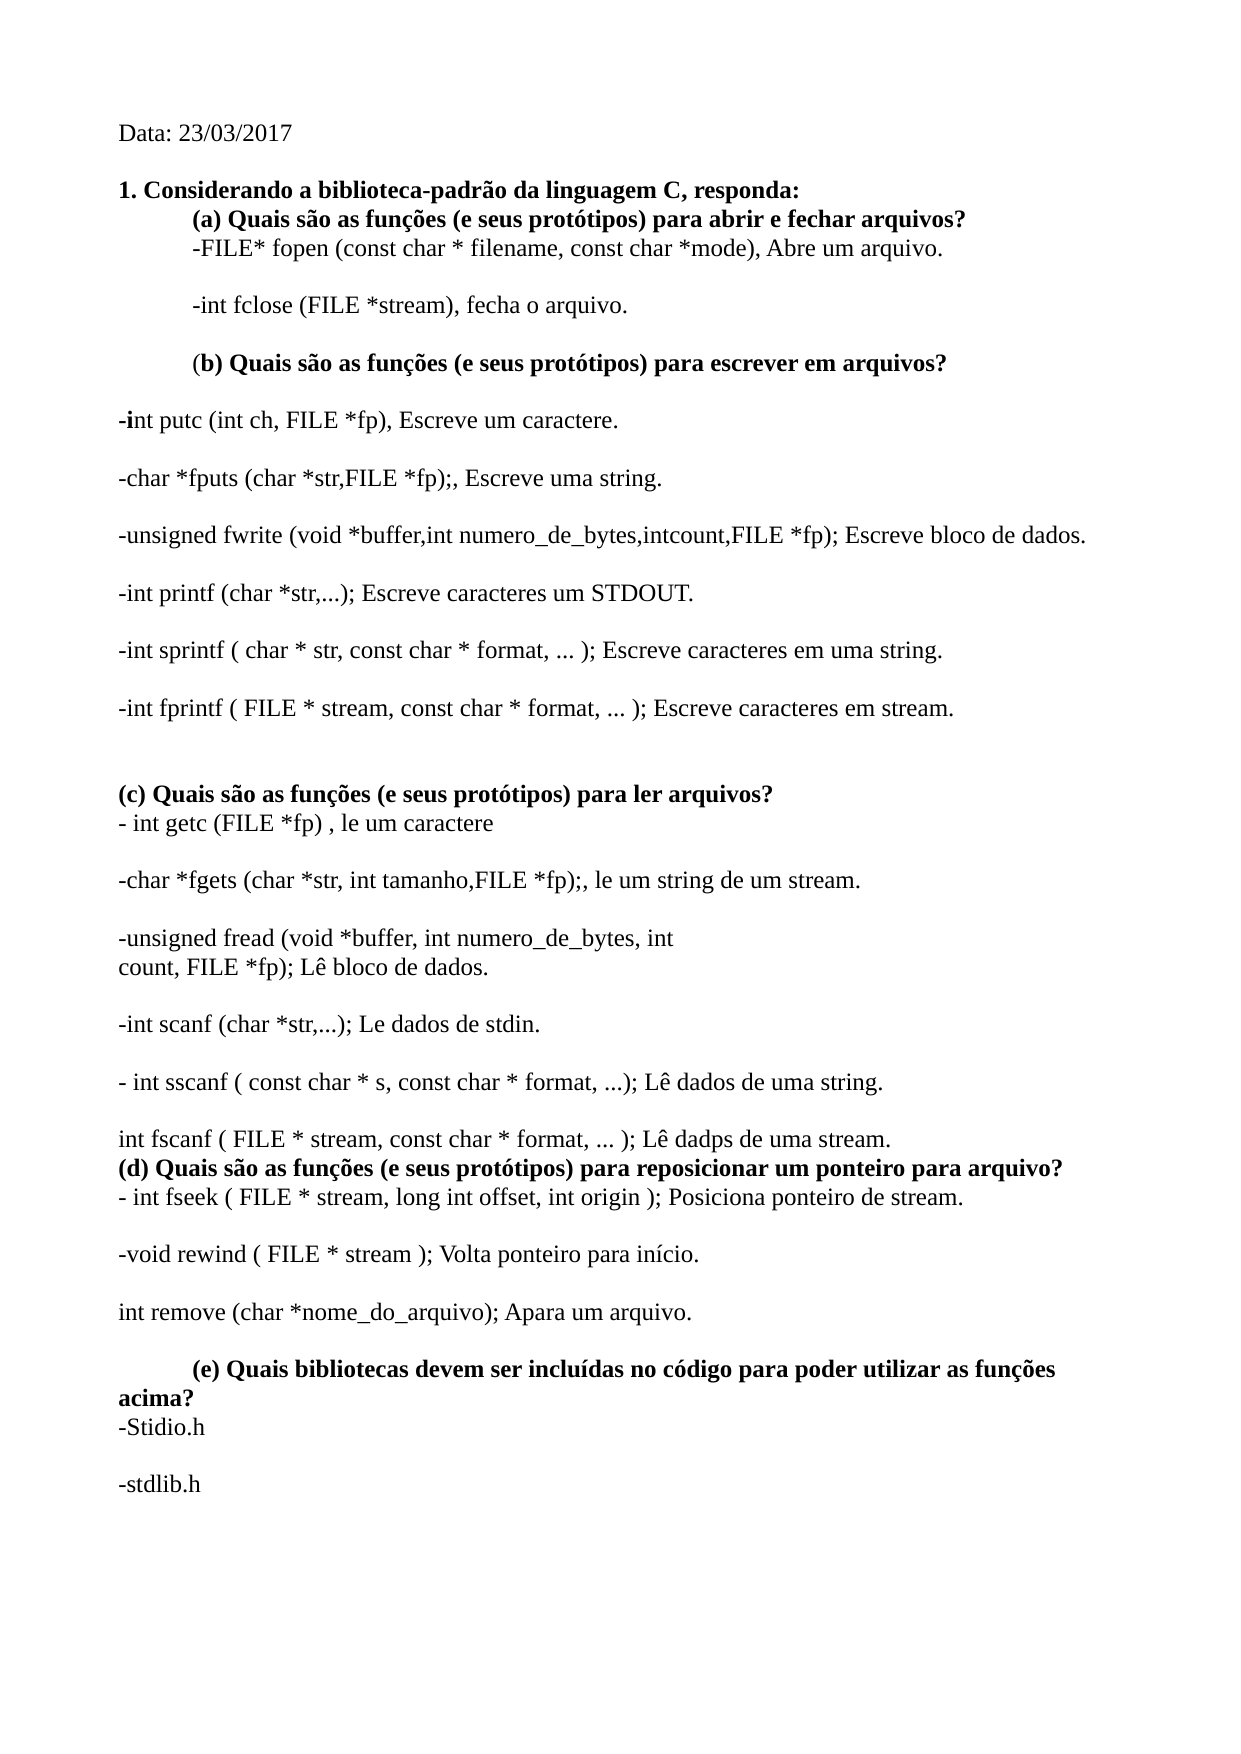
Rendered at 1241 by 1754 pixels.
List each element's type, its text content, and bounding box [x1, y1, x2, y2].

text (e) Quais bibliotecas devem ser incluídas no código para poder utilizar as funções acima? [118, 1354, 1122, 1412]
text - int getc (FILE *fp) , le um caractere [118, 808, 1122, 837]
text count, FILE *fp); Lê bloco de dados. [118, 952, 1122, 981]
text -unsigned fwrite (void *buffer,int numero_de_bytes,intcount,FILE *fp); Escreve bloco de dados. [118, 521, 1122, 549]
text Data: 23/03/2017 [118, 118, 1122, 147]
text -char *fputs (char *str,FILE *fp);, Escreve uma string. [118, 463, 1122, 492]
text (a) Quais são as funções (e seus protótipos) para abrir e fechar arquivos? [118, 204, 1122, 233]
text int fscanf ( FILE * stream, const char * format, ... ); Lê dadps de uma stream. [118, 1124, 1122, 1153]
text -void rewind ( FILE * stream ); Volta ponteiro para início. [118, 1239, 1122, 1268]
text 1. Considerando a biblioteca-padrão da linguagem C, responda: [118, 176, 1122, 204]
text -int sprintf ( char * str, const char * format, ... ); Escreve caracteres em uma string. [118, 636, 1122, 664]
text -char *fgets (char *str, int tamanho,FILE *fp);, le um string de um stream. [118, 866, 1122, 894]
text - int fseek ( FILE * stream, long int offset, int origin ); Posiciona ponteiro de stream. [118, 1182, 1122, 1211]
text - int sscanf ( const char * s, const char * format, ...); Lê dados de uma string. [118, 1067, 1122, 1096]
text -int scanf (char *str,...); Le dados de stdin. [118, 1009, 1122, 1038]
text (b) Quais são as funções (e seus protótipos) para escrever em arquivos? [118, 348, 1122, 377]
text -int printf (char *str,...); Escreve caracteres um STDOUT. [118, 578, 1122, 607]
text -int putc (int ch, FILE *fp), Escreve um caractere. [118, 406, 1122, 434]
text (c) Quais são as funções (e seus protótipos) para ler arquivos? [118, 779, 1122, 808]
text -Stidio.h [118, 1412, 1122, 1441]
text (d) Quais são as funções (e seus protótipos) para reposicionar um ponteiro para arquivo? [118, 1153, 1122, 1182]
text -int fclose (FILE *stream), fecha o arquivo. [118, 291, 1122, 319]
text -stdlib.h [118, 1469, 1122, 1498]
text -int fprintf ( FILE * stream, const char * format, ... ); Escreve caracteres em stream. [118, 693, 1122, 722]
text -FILE* fopen (const char * filename, const char *mode), Abre um arquivo. [118, 233, 1122, 262]
text -unsigned fread (void *buffer, int numero_de_bytes, int [118, 923, 1122, 952]
text int remove (char *nome_do_arquivo); Apara um arquivo. [118, 1297, 1122, 1326]
